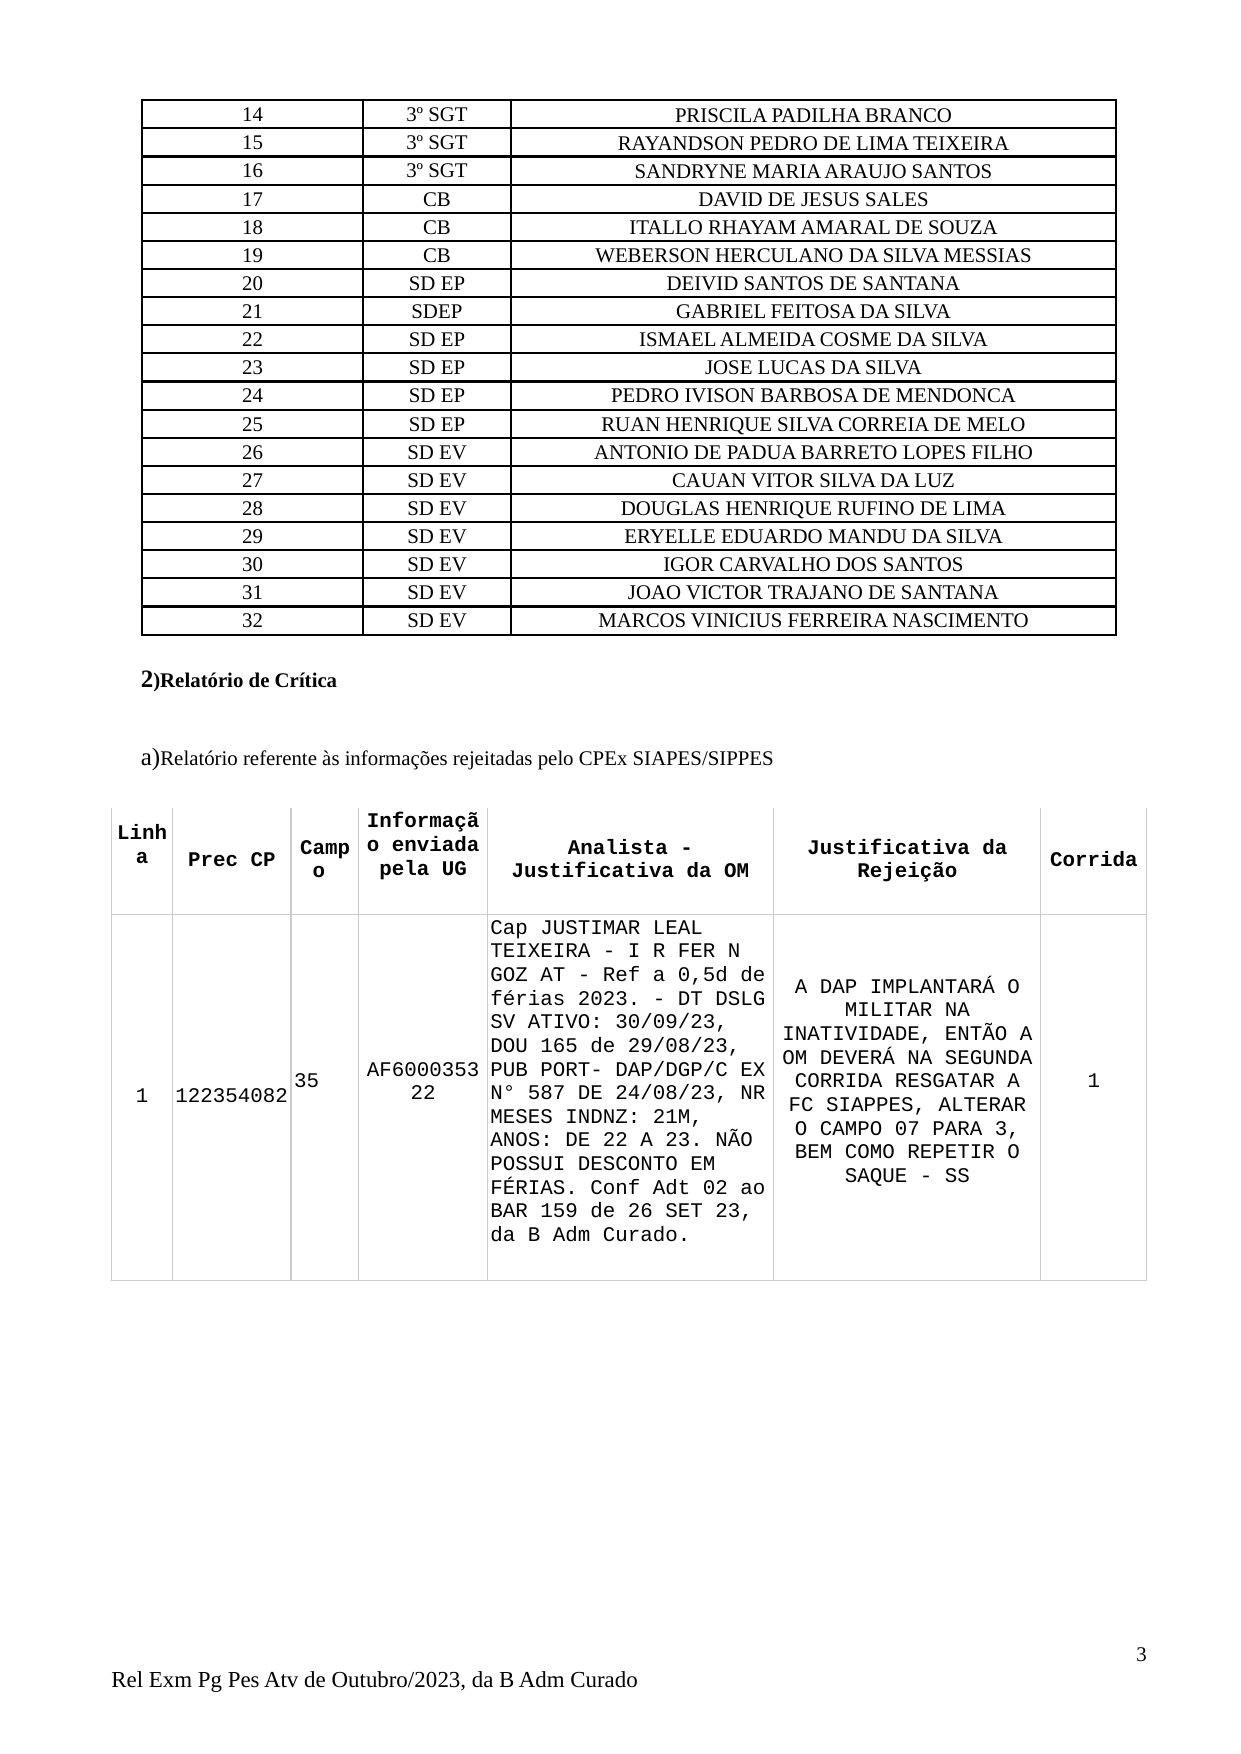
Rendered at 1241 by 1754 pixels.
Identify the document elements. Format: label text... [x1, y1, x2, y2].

table_cell IGOR CARVALHO DOS SANTOS [512, 551, 1115, 577]
table_cell SD EV [364, 551, 510, 577]
table_cell 1 [1041, 915, 1146, 1280]
table_cell 122354082 [173, 915, 290, 1280]
table_cell 3º SGT [364, 101, 510, 127]
table_cell SD EV [364, 579, 510, 605]
table_header Corrida [1041, 808, 1146, 914]
table_cell DOUGLAS HENRIQUE RUFINO DE LIMA [512, 495, 1115, 521]
table_cell SD EP [364, 411, 510, 437]
table_cell DAVID DE JESUS SALES [512, 186, 1115, 212]
table_cell 14 [143, 101, 362, 127]
table_cell 29 [143, 523, 362, 549]
table_cell 21 [143, 298, 362, 324]
table_cell MARCOS VINICIUS FERREIRA NASCIMENTO [512, 608, 1115, 633]
table_header Justificativa da Rejeição [774, 808, 1040, 914]
table_cell 20 [143, 270, 362, 296]
table_cell ISMAEL ALMEIDA COSME DA SILVA [512, 326, 1115, 352]
table_cell RUAN HENRIQUE SILVA CORREIA DE MELO [512, 411, 1115, 437]
table_cell CB [364, 186, 510, 212]
table_cell 31 [143, 579, 362, 605]
table_header Campo [292, 808, 358, 914]
table_cell WEBERSON HERCULANO DA SILVA MESSIAS [512, 242, 1115, 268]
table_cell SD EV [364, 495, 510, 521]
table_cell 35 [292, 915, 358, 1280]
table_cell JOAO VICTOR TRAJANO DE SANTANA [512, 579, 1115, 605]
table_cell 19 [143, 242, 362, 268]
table_cell 18 [143, 214, 362, 240]
table_cell 16 [143, 158, 362, 183]
table_cell SANDRYNE MARIA ARAUJO SANTOS [512, 158, 1115, 183]
table_cell 24 [143, 383, 362, 408]
table_cell 3º SGT [364, 129, 510, 155]
table_cell SD EP [364, 270, 510, 296]
table_cell SDEP [364, 298, 510, 324]
table_cell AF600035322 [359, 915, 487, 1280]
table_cell SD EV [364, 439, 510, 465]
list Relatório referente às informações rejeitadas pelo CPEx SIAPES/SIPPES [141, 742, 1146, 771]
table_header Prec CP [173, 808, 290, 914]
table_cell SD EV [364, 467, 510, 493]
table_cell ITALLO RHAYAM AMARAL DE SOUZA [512, 214, 1115, 240]
table_cell JOSE LUCAS DA SILVA [512, 354, 1115, 380]
table_cell 17 [143, 186, 362, 212]
table_cell Cap JUSTIMAR LEAL TEIXEIRA - I R FER N GOZ AT - Ref a 0,5d de férias 2023. - DT DSLG SV ATIVO: 30/09/23, DOU 165 de 29/08/23, PUB PORT- DAP/DGP/C EX N° 587 DE 24/08/23, NR MESES INDNZ: 21M, ANOS: DE 22 A 23. NÃO POSSUI DESCONTO EM FÉRIAS. Conf Adt 02 ao BAR 159 de 26 SET 23, da B Adm Curado. [488, 915, 773, 1280]
table_header Informação enviada pela UG [359, 808, 487, 914]
table_cell 15 [143, 129, 362, 155]
table_cell CAUAN VITOR SILVA DA LUZ [512, 467, 1115, 493]
table_cell 1 [112, 915, 172, 1280]
table_header Analista - Justificativa da OM [488, 808, 773, 914]
table_cell 23 [143, 354, 362, 380]
table_cell A DAP IMPLANTARÁ O MILITAR NA INATIVIDADE, ENTÃO A OM DEVERÁ NA SEGUNDA CORRIDA RESGATAR A FC SIAPPES, ALTERAR O CAMPO 07 PARA 3, BEM COMO REPETIR O SAQUE - SS [774, 915, 1040, 1280]
table_cell GABRIEL FEITOSA DA SILVA [512, 298, 1115, 324]
text 2)Relatório de Crítica [141, 664, 1146, 693]
table_cell PRISCILA PADILHA BRANCO [512, 101, 1115, 127]
table_cell SD EP [364, 326, 510, 352]
table_cell SD EP [364, 383, 510, 408]
table_cell CB [364, 214, 510, 240]
table_cell ERYELLE EDUARDO MANDU DA SILVA [512, 523, 1115, 549]
table_cell 22 [143, 326, 362, 352]
table_cell 3º SGT [364, 158, 510, 183]
table_cell RAYANDSON PEDRO DE LIMA TEIXEIRA [512, 129, 1115, 155]
table_cell ANTONIO DE PADUA BARRETO LOPES FILHO [512, 439, 1115, 465]
table_header Linha [112, 808, 172, 914]
table_cell 32 [143, 608, 362, 633]
table_cell CB [364, 242, 510, 268]
table_cell 30 [143, 551, 362, 577]
table_cell SD EV [364, 523, 510, 549]
table_cell 27 [143, 467, 362, 493]
table_cell 28 [143, 495, 362, 521]
table_cell SD EP [364, 354, 510, 380]
table_cell 26 [143, 439, 362, 465]
table_cell SD EV [364, 608, 510, 633]
table_cell DEIVID SANTOS DE SANTANA [512, 270, 1115, 296]
table_cell PEDRO IVISON BARBOSA DE MENDONCA [512, 383, 1115, 408]
table_cell 25 [143, 411, 362, 437]
